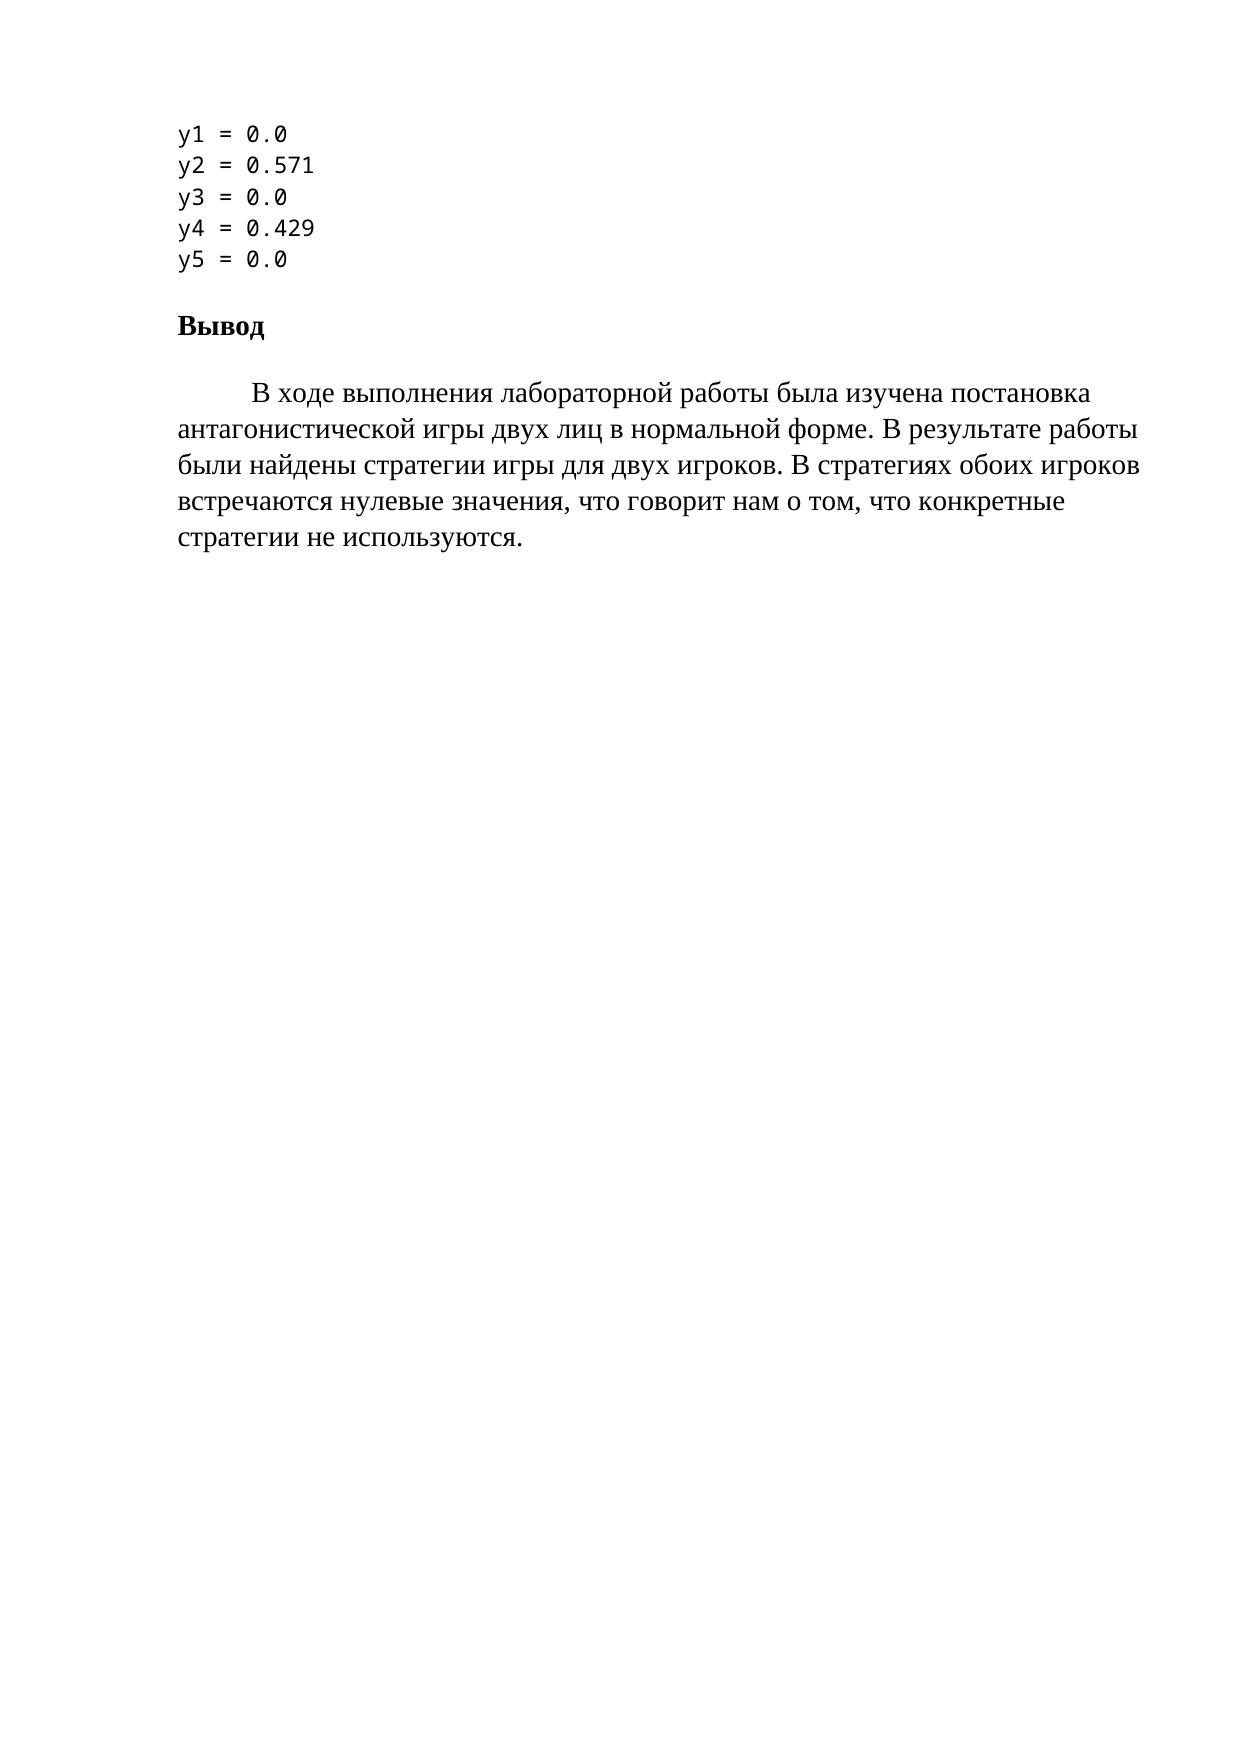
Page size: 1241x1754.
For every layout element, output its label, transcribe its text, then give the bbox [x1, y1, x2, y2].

text y5 = 0.0 [177, 243, 1152, 274]
text Вывод [177, 308, 1152, 341]
text y3 = 0.0 [177, 181, 1152, 212]
text y4 = 0.429 [177, 212, 1152, 243]
text y2 = 0.571 [177, 149, 1152, 181]
text y1 = 0.0 [177, 118, 1152, 149]
text В ходе выполнения лабораторной работы была изучена постановка антагонистической игры двух лиц в нормальной форме. В результате работы были найдены стратегии игры для двух игроков. В стратегиях обоих игроков встречаются нулевые значения, что говорит нам о том, что конкретные стратегии не используются. [177, 375, 1152, 553]
